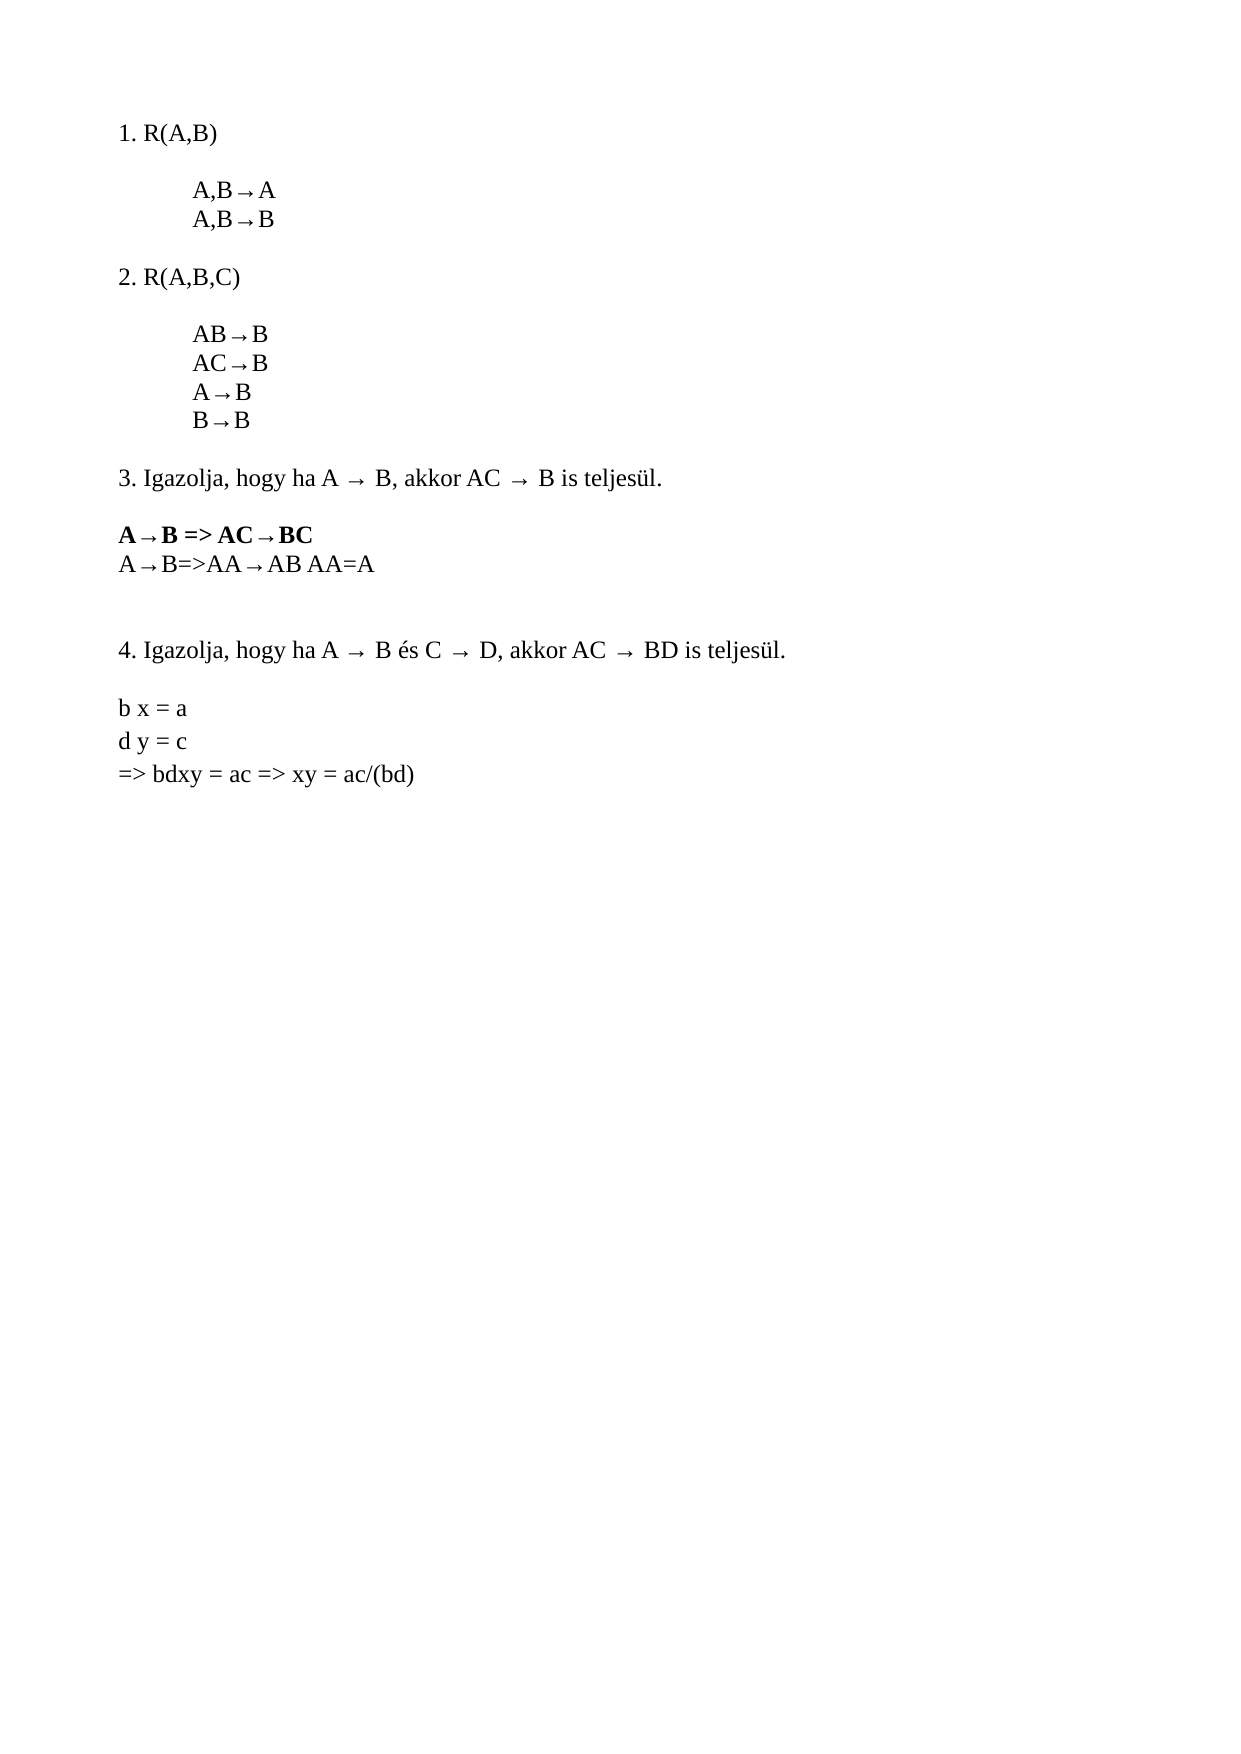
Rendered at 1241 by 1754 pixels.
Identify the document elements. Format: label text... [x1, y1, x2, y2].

text 2. R(A,B,C) [118, 262, 1122, 291]
text A,B→A [118, 176, 1122, 204]
text A→B=>AA→AB AA=A [118, 549, 1122, 578]
text A,B→B [118, 204, 1122, 233]
text 4. Igazolja, hogy ha A → B és C → D, akkor AC → BD is teljesül. [118, 636, 1122, 664]
text AB→B [118, 319, 1122, 348]
text 1. R(A,B) [118, 118, 1122, 147]
text A→B [118, 377, 1122, 406]
text B→B [118, 406, 1122, 434]
text AC→B [118, 348, 1122, 377]
text b x = a d y = c => bdxy = ac => xy = ac/(bd) [118, 693, 1122, 788]
text 3. Igazolja, hogy ha A → B, akkor AC → B is teljesül. [118, 463, 1122, 492]
text A→B => AC→BC [118, 521, 1122, 549]
